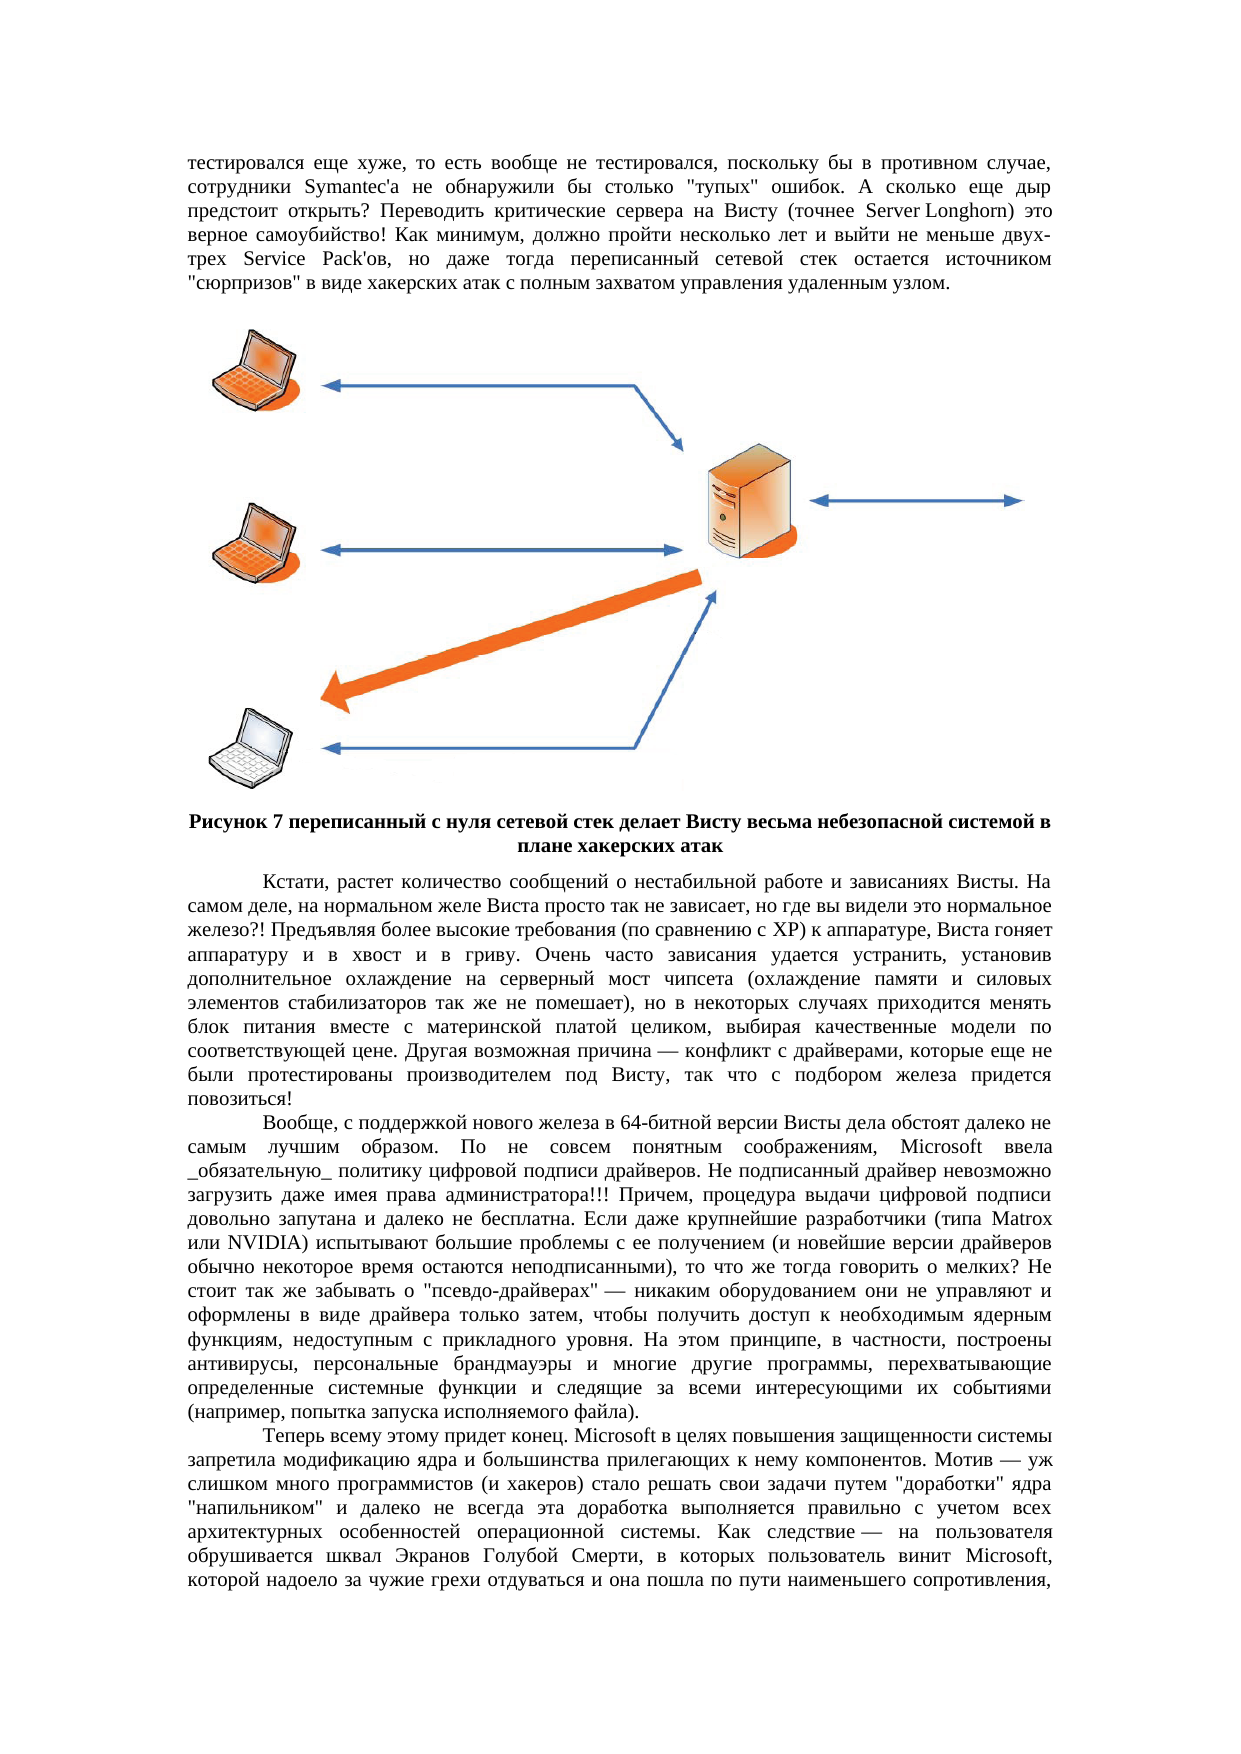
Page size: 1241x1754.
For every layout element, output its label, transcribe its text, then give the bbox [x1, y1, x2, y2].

text Рисунок 7 переписанный с нуля сетевой стек делает Висту весьма небезопасной системой в плане хакерских атак [187, 809, 1053, 857]
text Кстати, растет количество сообщений о нестабильной работе и зависаниях Висты. На самом деле, на нормальном желе Виста просто так не зависает, но где вы видели это нормальное железо?! Предъявляя более высокие требования (по сравнению с XP) к аппаратуре, Виста гоняет аппаратуру и в хвост и в гриву. Очень часто зависания удается устранить, установив дополнительное охлаждение на серверный мост чипсета (охлаждение памяти и силовых элементов стабилизаторов так же не помешает), но в некоторых случаях приходится менять блок питания вместе с материнской платой целиком, выбирая качественные модели по соответствующей цене. Другая возможная причина — конфликт с драйверами, которые еще не были протестированы производителем под Висту, так что с подбором железа придется повозиться! [187, 869, 1053, 1110]
text тестировался еще хуже, то есть вообще не тестировался, поскольку бы в противном случае, сотрудники Symantec'а не обнаружили бы столько "тупых" ошибок. А сколько еще дыр предстоит открыть? Переводить критические сервера на Висту (точнее Server Longhorn) это верное самоубийство! Как минимум, должно пройти несколько лет и выйти не меньше двух-трех Service Pack'ов, но даже тогда переписанный сетевой стек остается источником "сюрпризов" в виде хакерских атак с полным захватом управления удаленным узлом. [187, 150, 1053, 294]
text Вообще, с поддержкой нового железа в 64-битной версии Висты дела обстоят далеко не самым лучшим образом. По не совсем понятным соображениям, Microsoft ввела _обязательную_ политику цифровой подписи драйверов. Не подписанный драйвер невозможно загрузить даже имея права администратора!!! Причем, процедура выдачи цифровой подписи довольно запутана и далеко не бесплатна. Если даже крупнейшие разработчики (типа Matrox или NVIDIA) испытывают большие проблемы с ее получением (и новейшие версии драйверов обычно некоторое время остаются неподписанными), то что же тогда говорить о мелких? Не стоит так же забывать о "псевдо-драйверах" — никаким оборудованием они не управляют и оформлены в виде драйвера только затем, чтобы получить доступ к необходимым ядерным функциям, недоступным с прикладного уровня. На этом принципе, в частности, построены антивирусы, персональные брандмауэры и многие другие программы, перехватывающие определенные системные функции и следящие за всеми интересующими их событиями (например, попытка запуска исполняемого файла). [187, 1110, 1053, 1423]
picture [188, 318, 1053, 796]
text Теперь всему этому придет конец. Microsoft в целях повышения защищенности системы запретила модификацию ядра и большинства прилегающих к нему компонентов. Мотив — уж слишком много программистов (и хакеров) стало решать свои задачи путем "доработки" ядра "напильником" и далеко не всегда эта доработка выполняется правильно с учетом всех архитектурных особенностей операционной системы. Как следствие — на пользователя обрушивается шквал Экранов Голубой Смерти, в которых пользователь винит Microsoft, которой надоело за чужие грехи отдуваться и она пошла по пути наименьшего сопротивления, [187, 1423, 1053, 1591]
